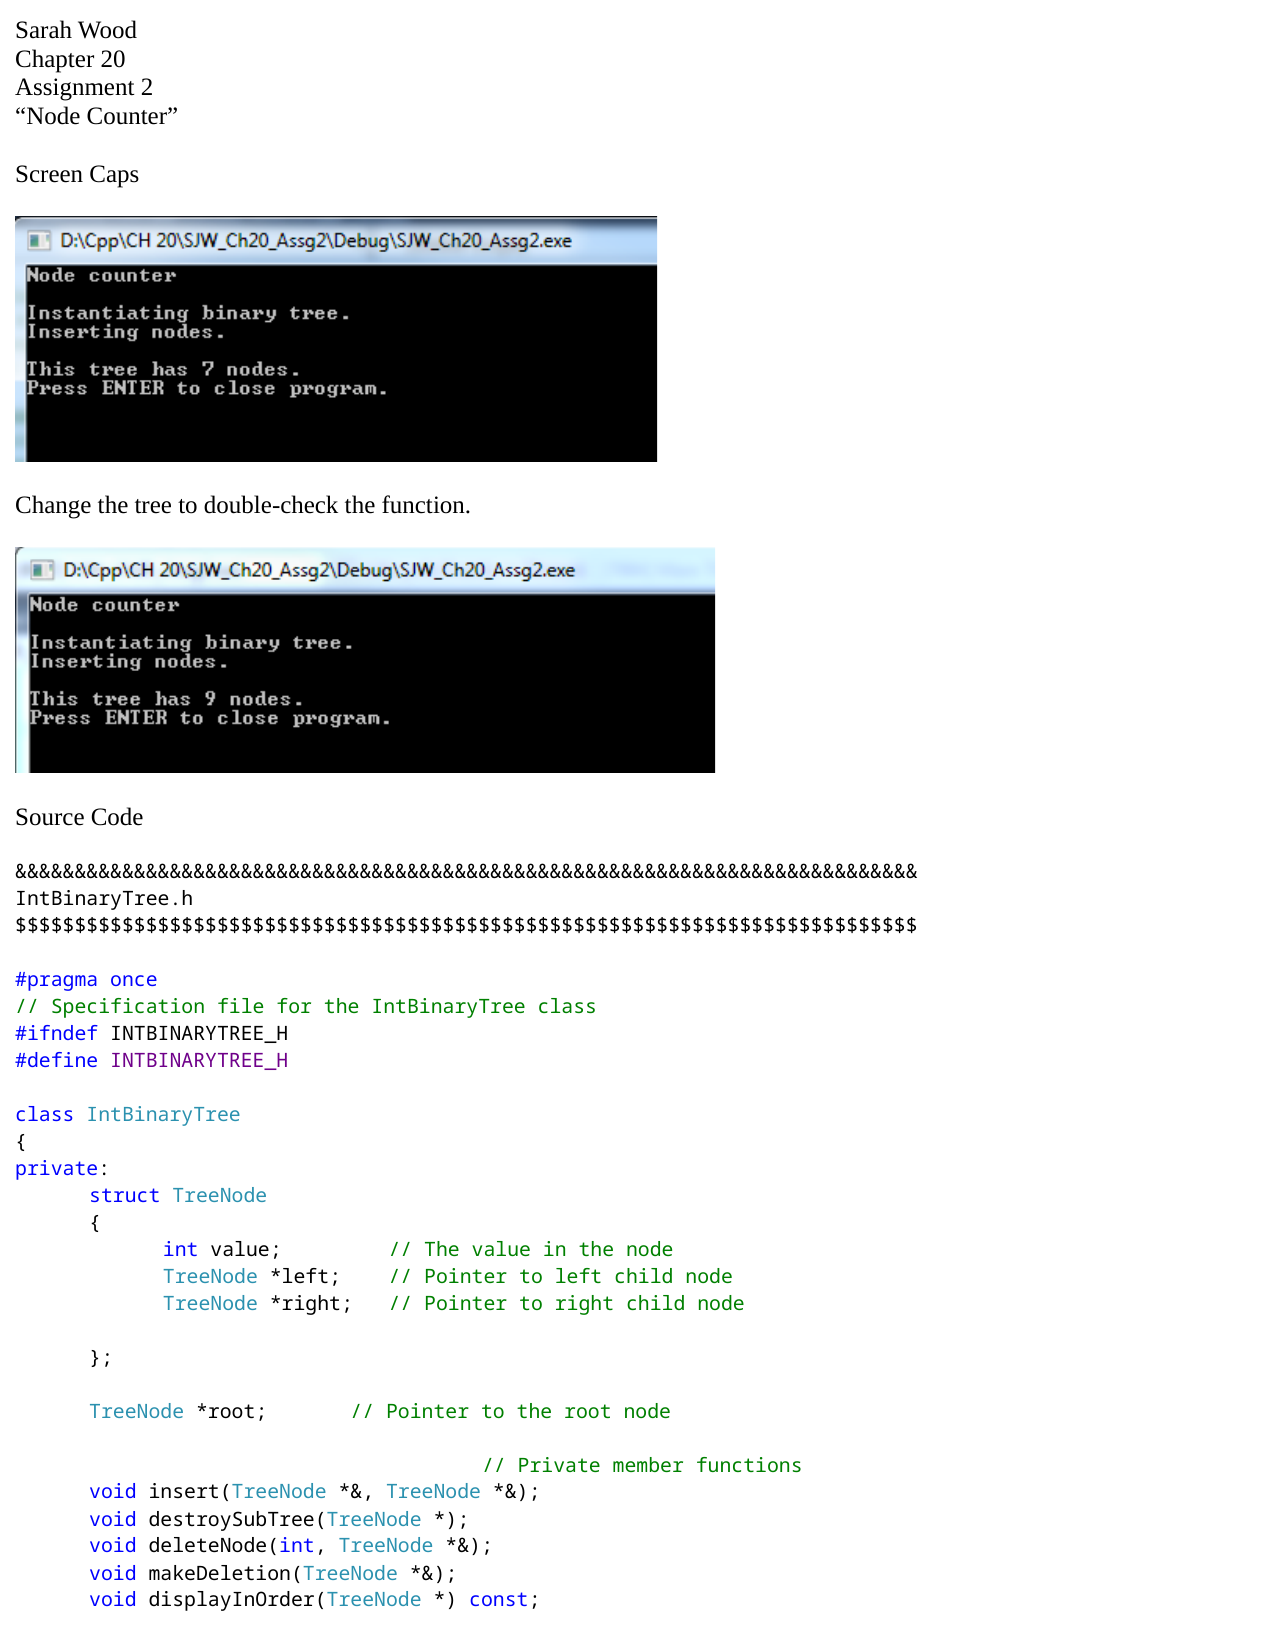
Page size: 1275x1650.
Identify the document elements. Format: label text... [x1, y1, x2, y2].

text void insert(TreeNode *&, TreeNode *&); [15, 1478, 1260, 1505]
text Chapter 20 [15, 44, 1260, 72]
text class IntBinaryTree [15, 1100, 1260, 1127]
text void displayInOrder(TreeNode *) const; [15, 1586, 1260, 1613]
text Sarah Wood [15, 15, 1260, 44]
text { [15, 1127, 1260, 1154]
text { [15, 1208, 1260, 1235]
text &&&&&&&&&&&&&&&&&&&&&&&&&&&&&&&&&&&&&&&&&&&&&&&&&&&&&&&&&&&&&&&&&&&&&&&&&&&& [15, 857, 1260, 884]
text TreeNode *root; // Pointer to the root node [15, 1397, 1260, 1424]
text struct TreeNode [15, 1181, 1260, 1208]
text private: [15, 1154, 1260, 1181]
text int value; // The value in the node [15, 1235, 1260, 1262]
text }; [15, 1343, 1260, 1370]
text IntBinaryTree.h [15, 884, 1260, 911]
text Assignment 2 [15, 72, 1260, 101]
text // Private member functions [15, 1451, 1260, 1478]
text Change the tree to double-check the function. [15, 490, 1260, 519]
text #pragma once [15, 965, 1260, 992]
text void destroySubTree(TreeNode *); [15, 1505, 1260, 1532]
text $$$$$$$$$$$$$$$$$$$$$$$$$$$$$$$$$$$$$$$$$$$$$$$$$$$$$$$$$$$$$$$$$$$$$$$$$$$$ [15, 911, 1260, 938]
text Source Code [15, 802, 1260, 830]
text TreeNode *left; // Pointer to left child node [15, 1262, 1260, 1289]
text // Specification file for the IntBinaryTree class [15, 992, 1260, 1019]
text Screen Caps [15, 159, 1260, 187]
text void deleteNode(int, TreeNode *&); [15, 1532, 1260, 1559]
text TreeNode *right; // Pointer to right child node [15, 1289, 1260, 1316]
text #define INTBINARYTREE_H [15, 1046, 1260, 1073]
text void makeDeletion(TreeNode *&); [15, 1559, 1260, 1586]
text #ifndef INTBINARYTREE_H [15, 1019, 1260, 1046]
text “Node Counter” [15, 101, 1260, 130]
